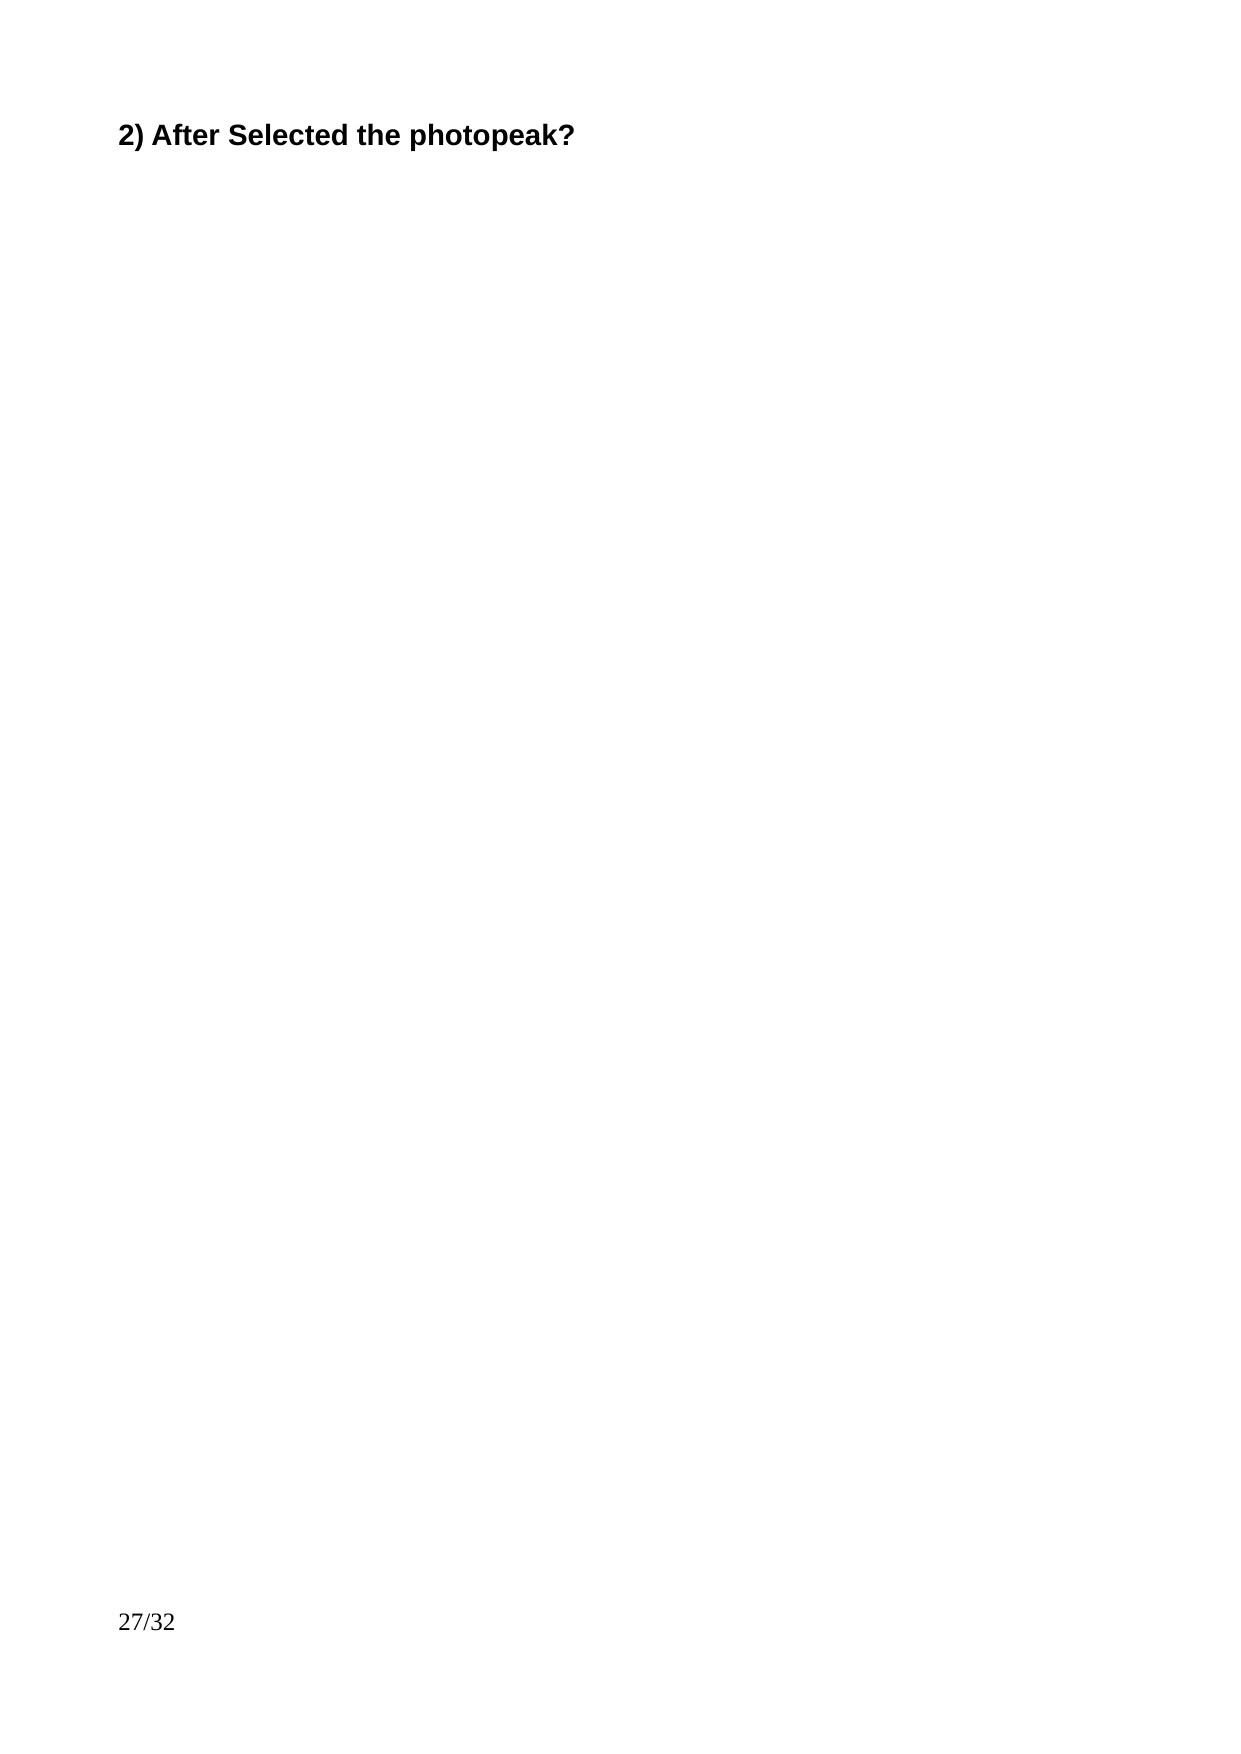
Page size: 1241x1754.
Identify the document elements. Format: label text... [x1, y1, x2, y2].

subtitle 2) After Selected the photopeak? [118, 118, 1122, 152]
